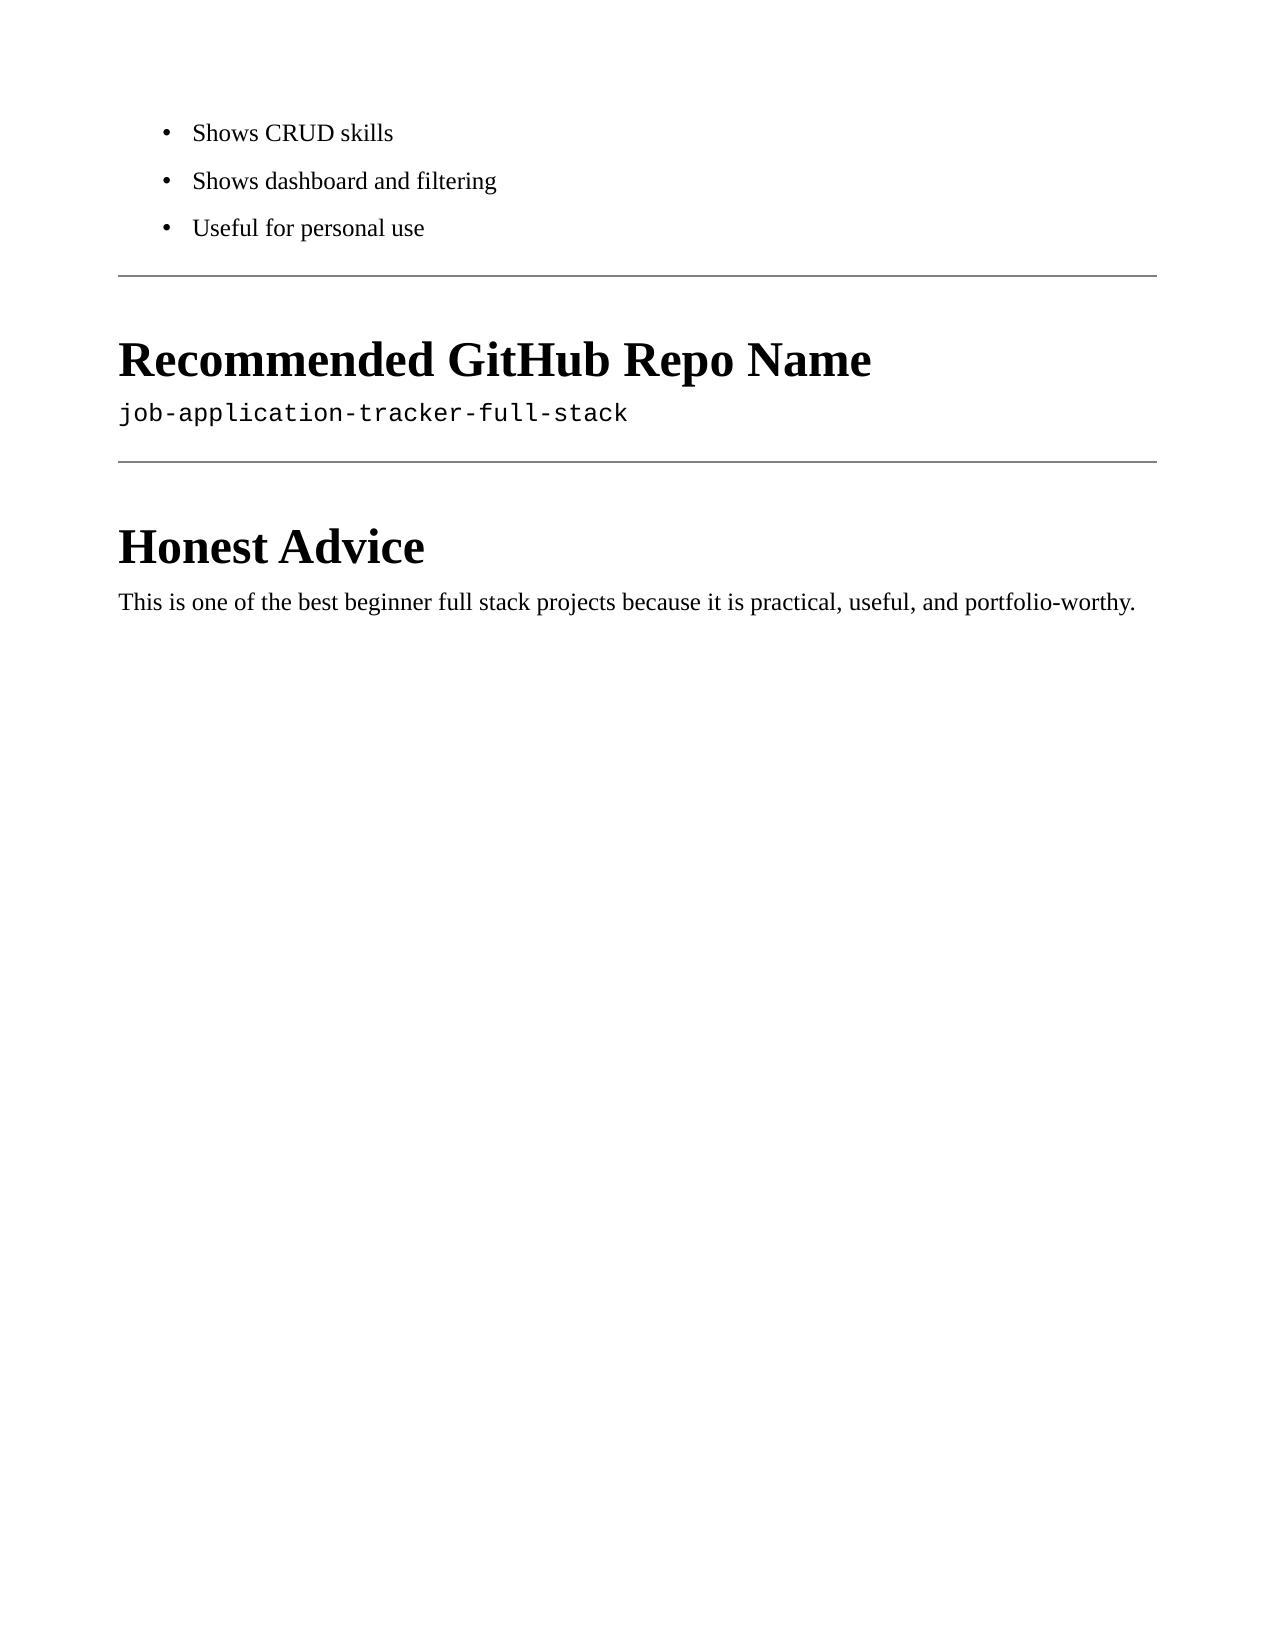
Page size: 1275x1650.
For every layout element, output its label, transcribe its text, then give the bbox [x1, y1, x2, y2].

text This is one of the best beginner full stack projects because it is practical, useful, and portfolio-worthy. [118, 587, 1157, 615]
subtitle Honest Advice [118, 517, 1157, 574]
list Shows CRUD skills [162, 118, 1157, 147]
text job-application-tracker-full-stack [118, 400, 1157, 428]
subtitle Recommended GitHub Repo Name [118, 330, 1157, 388]
list Shows dashboard and filtering [162, 166, 1157, 194]
list Useful for personal use [162, 213, 1157, 242]
